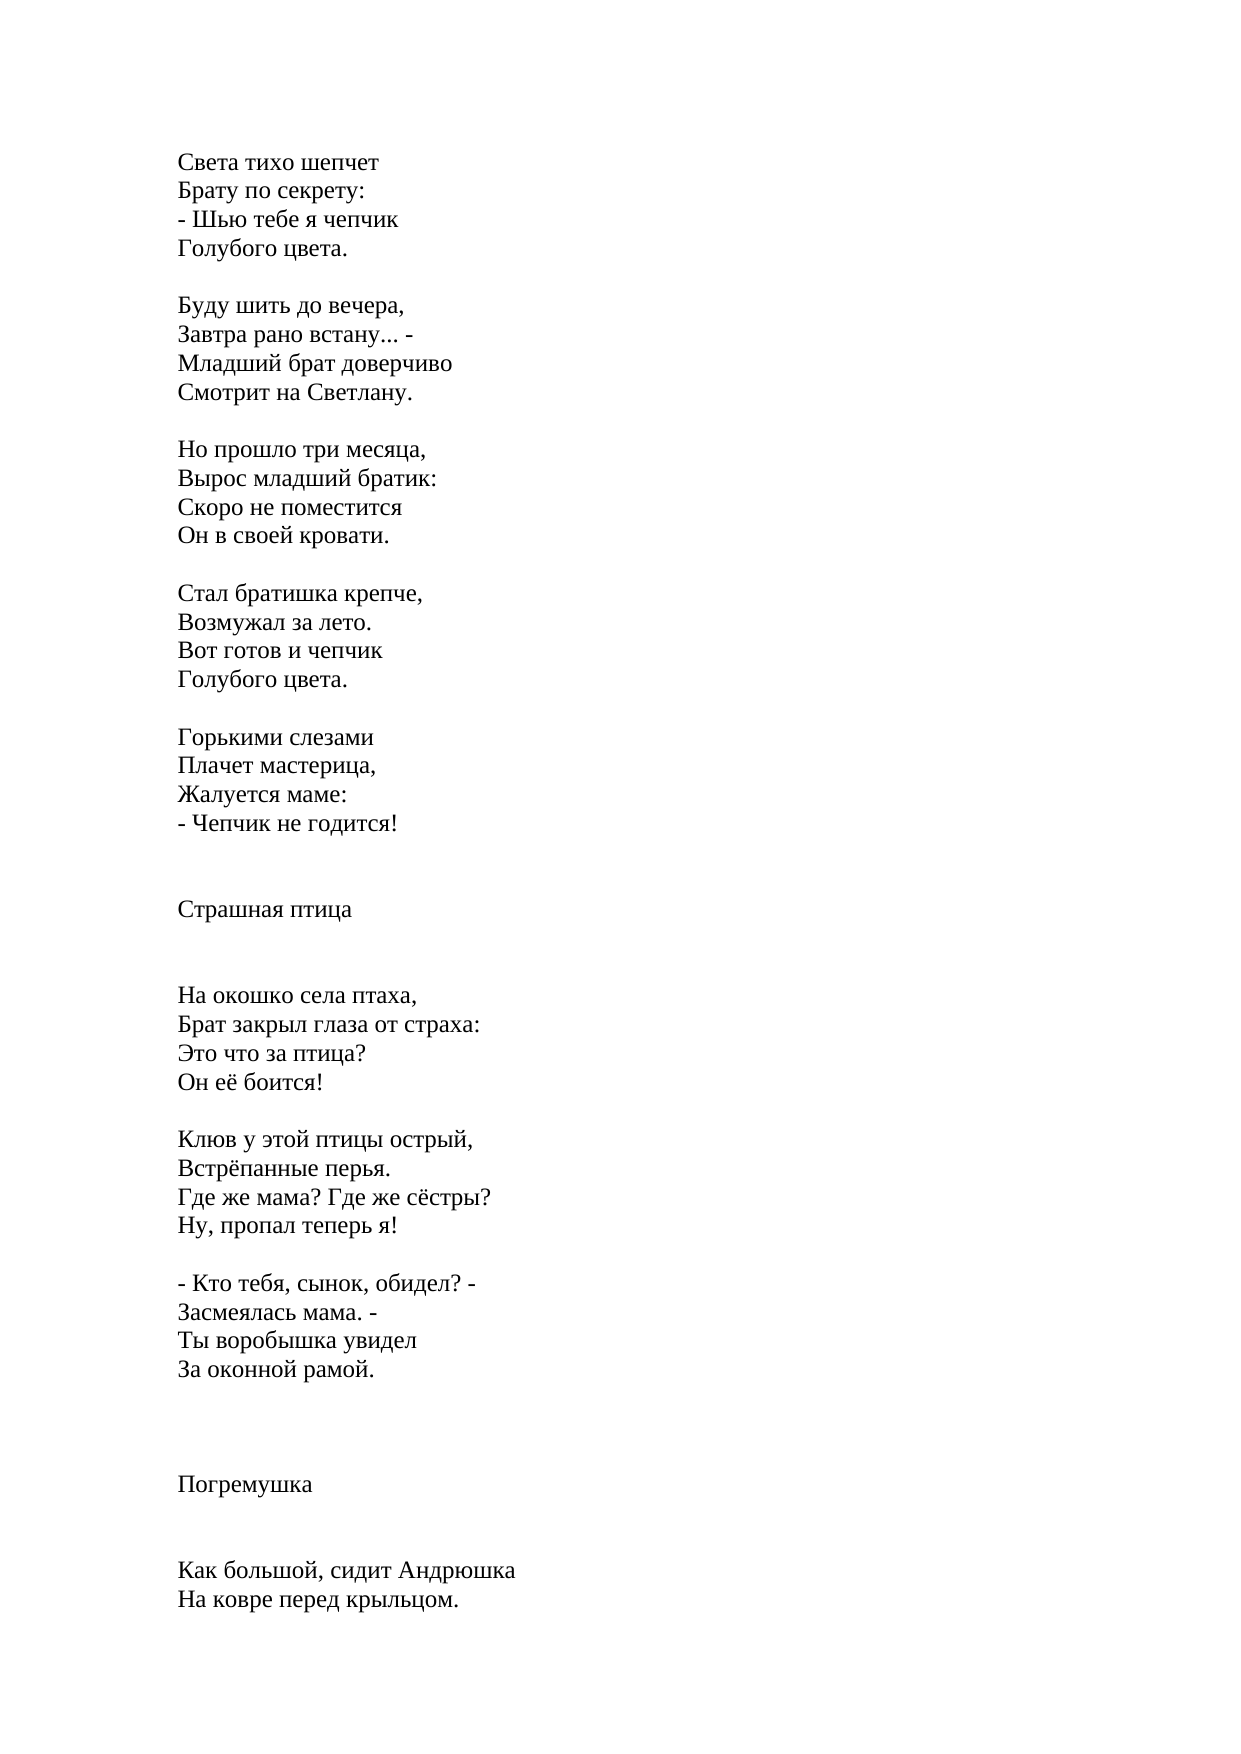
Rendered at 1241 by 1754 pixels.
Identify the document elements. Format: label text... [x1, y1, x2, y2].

text Света тихо шепчет Брату по секрету: - Шью тебе я чепчик Голубого цвета. Буду шить до вечера, Завтра рано встану... - Младший брат доверчиво Смотрит на Светлану. Но прошло три месяца, Вырос младший братик: Скоро не поместится Он в своей кровати. Стал братишка крепче, Возмужал за лето. Вот готов и чепчик Голубого цвета. Горькими слезами Плачет мастерица, Жалуется маме: - Чепчик не годится! Страшная птица На окошко села птаха, Брат закрыл глаза от страха: Это что за птица? Он её боится! Клюв у этой птицы острый, Встрёпанные перья. Где же мама? Где же сёстры? Ну, пропал теперь я! - Кто тебя, сынок, обидел? - Засмеялась мама. - Ты воробышка увидел За оконной рамой. Погремушка Как большой, сидит Андрюшка На ковре перед крыльцом. [177, 118, 1152, 1613]
